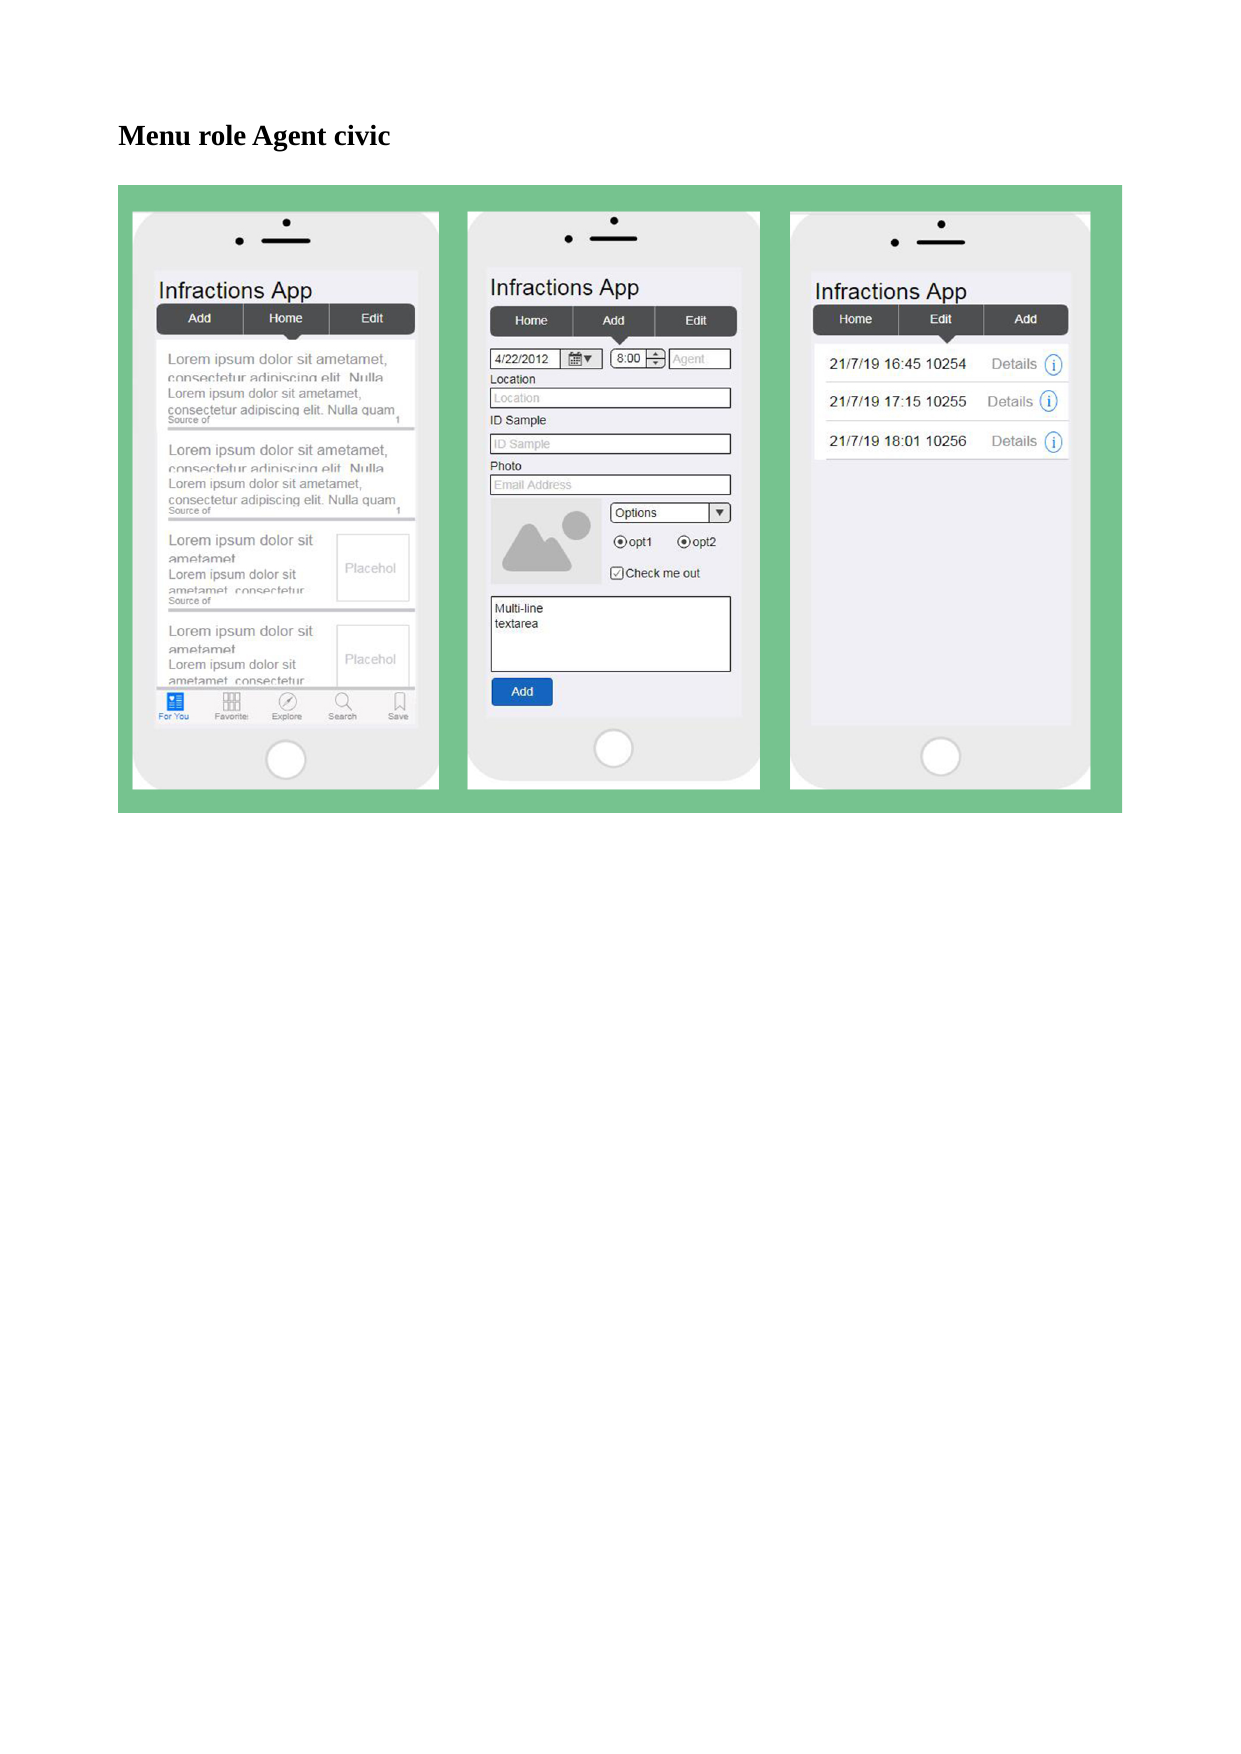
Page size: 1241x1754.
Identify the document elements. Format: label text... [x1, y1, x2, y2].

text Menu role Agent civic [118, 118, 1122, 152]
picture [118, 185, 1123, 813]
